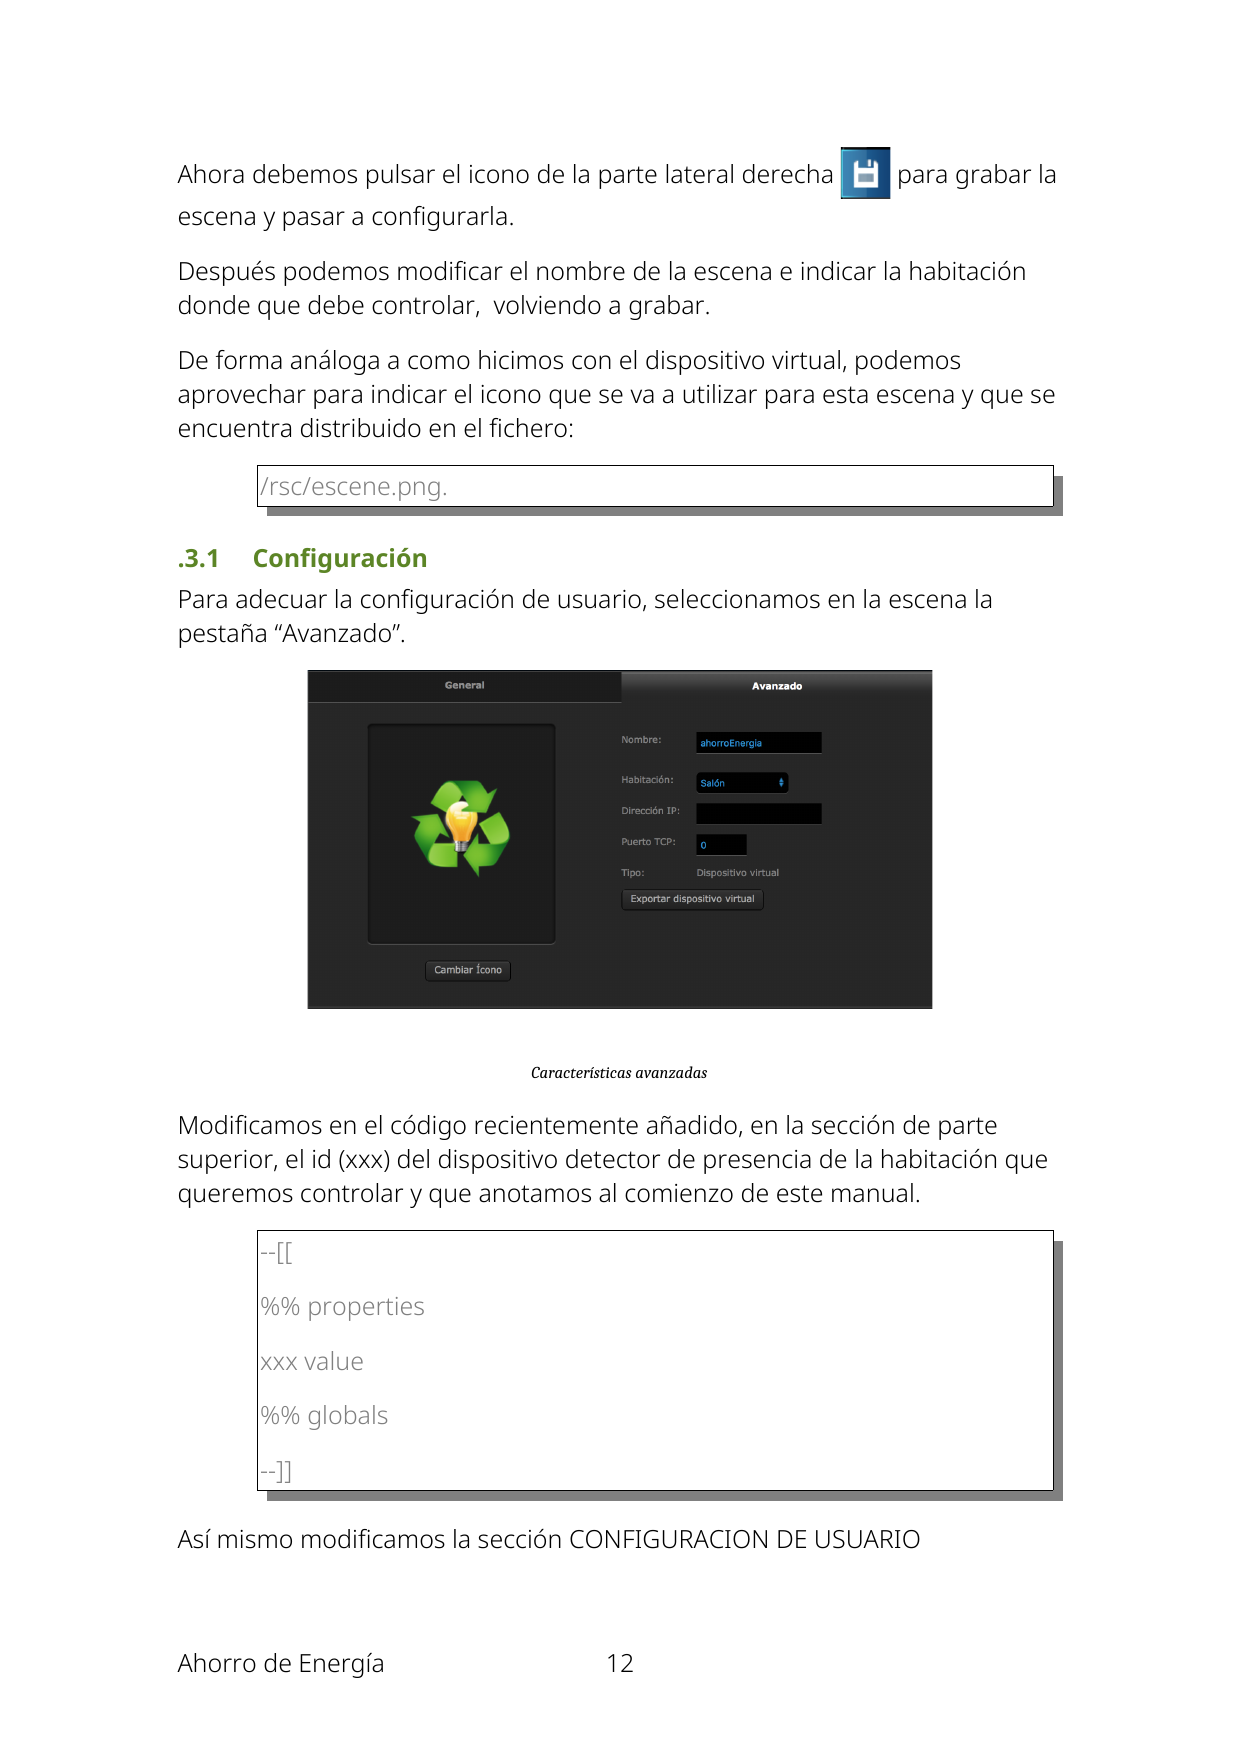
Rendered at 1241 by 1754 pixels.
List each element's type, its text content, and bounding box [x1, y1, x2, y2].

text Después podemos modificar el nombre de la escena e indicar la habitación donde que debe controlar, volviendo a grabar. [177, 253, 1063, 322]
list Características avanzadas [177, 1063, 1063, 1082]
text Ahora debemos pulsar el icono de la parte lateral derecha para grabar la escena y pasar a configurarla. [177, 148, 1063, 233]
text Así mismo modificamos la sección CONFIGURACION DE USUARIO [177, 1521, 1063, 1556]
text Para adecuar la configuración de usuario, seleccionamos en la escena la pestaña “Avanzado”. [177, 581, 1063, 649]
text %% globals [258, 1395, 1052, 1432]
text Modificamos en el código recientemente añadido, en la sección de parte superior, el id (xxx) del dispositivo detector de presencia de la habitación que queremos controlar y que anotamos al comienzo de este manual. [177, 1107, 1063, 1209]
text /rsc/escene.png. [258, 466, 1052, 506]
text %% properties [258, 1285, 1052, 1322]
text --[[ [258, 1231, 1052, 1267]
text xxx value [258, 1340, 1052, 1377]
text --]] [258, 1450, 1052, 1490]
picture [307, 670, 933, 1009]
picture [840, 147, 891, 199]
text De forma análoga a como hicimos con el dispositivo virtual, podemos aprovechar para indicar el icono que se va a utilizar para esta escena y que se encuentra distribuido en el fichero: [177, 342, 1063, 444]
subtitle Configuración [177, 541, 1063, 575]
